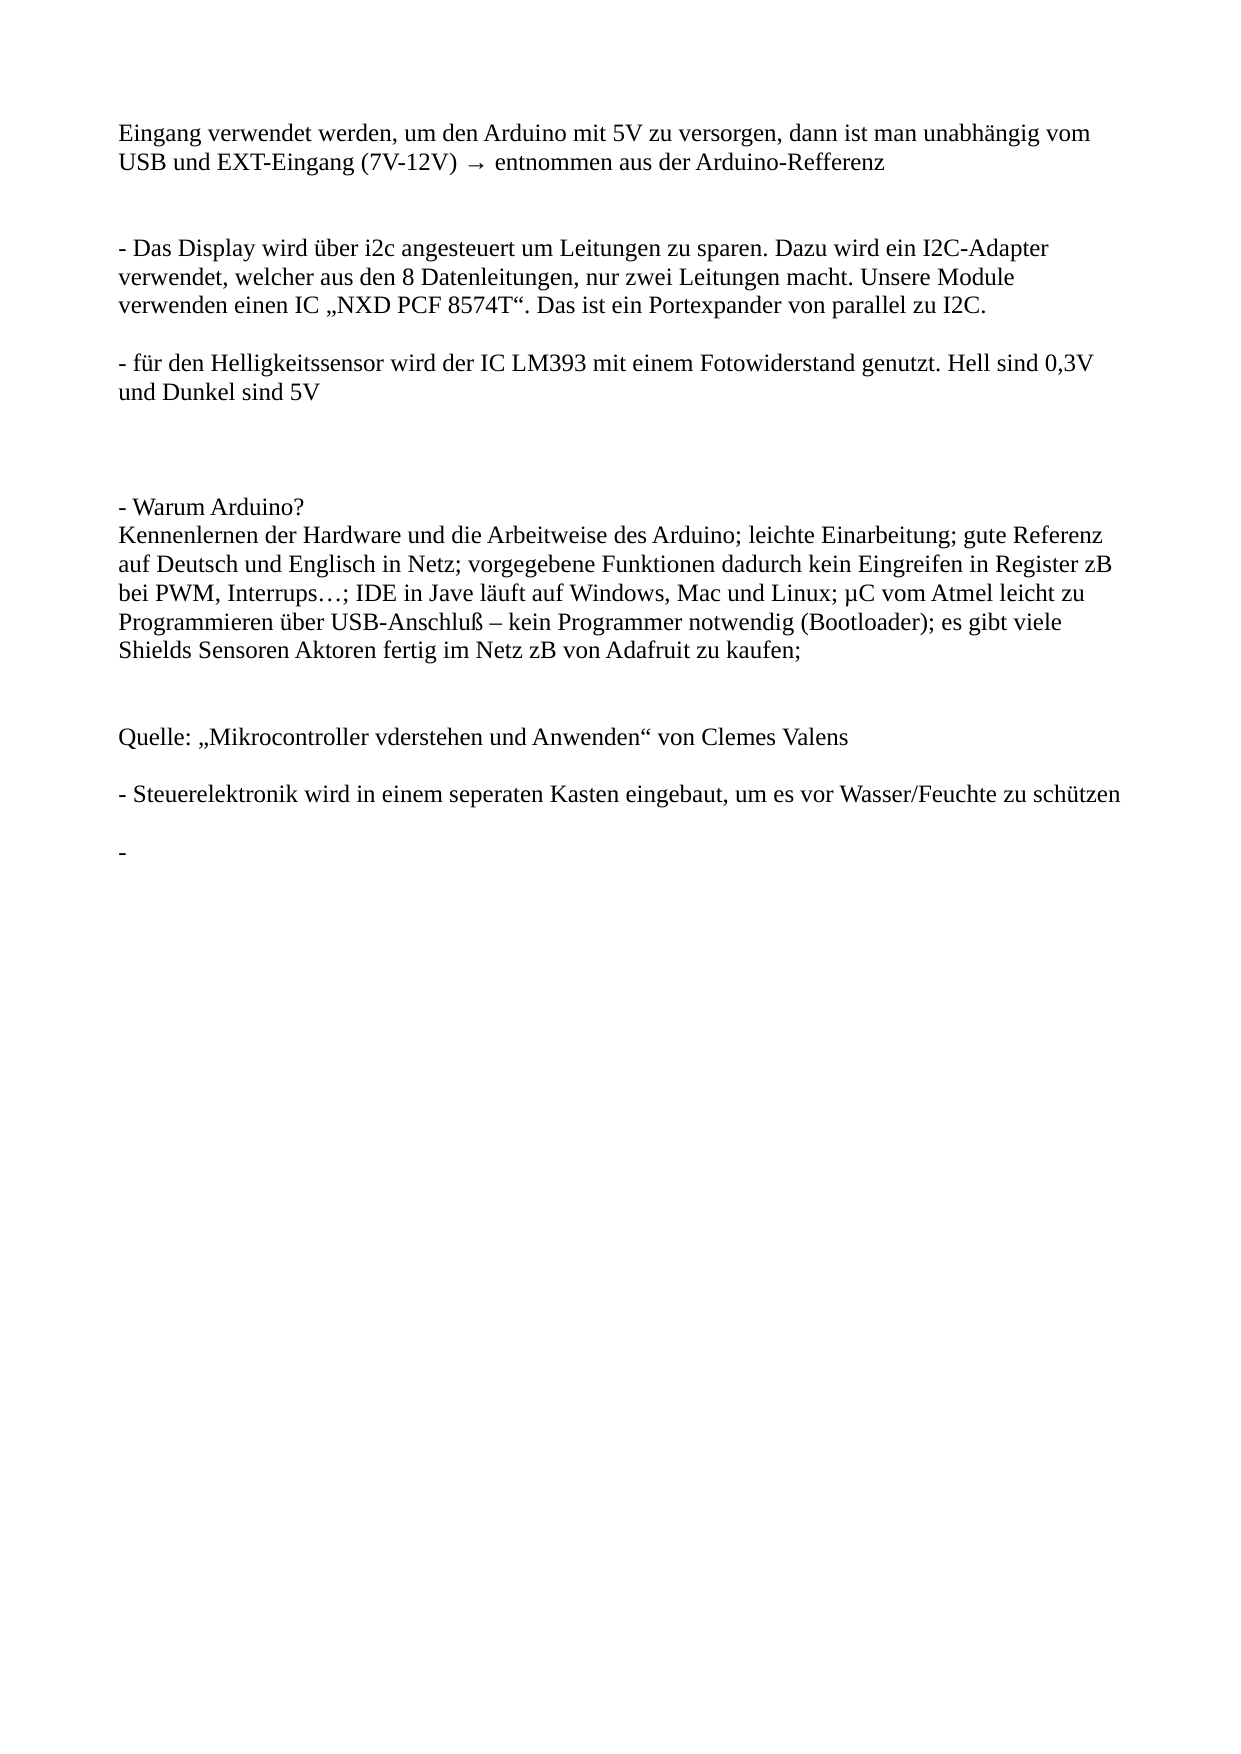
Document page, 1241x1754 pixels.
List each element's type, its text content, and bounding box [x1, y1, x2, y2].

text - Warum Arduino? [118, 492, 1122, 521]
text - für den Helligkeitssensor wird der IC LM393 mit einem Fotowiderstand genutzt. Hell sind 0,3V und Dunkel sind 5V [118, 348, 1122, 406]
text - [118, 837, 1122, 866]
text Kennenlernen der Hardware und die Arbeitweise des Arduino; leichte Einarbeitung; gute Referenz auf Deutsch und Englisch in Netz; vorgegebene Funktionen dadurch kein Eingreifen in Register zB bei PWM, Interrups…; IDE in Jave läuft auf Windows, Mac und Linux; µC vom Atmel leicht zu Programmieren über USB-Anschluß – kein Programmer notwendig (Bootloader); es gibt viele Shields Sensoren Aktoren fertig im Netz zB von Adafruit zu kaufen; [118, 521, 1122, 664]
text - Das Display wird über i2c angesteuert um Leitungen zu sparen. Dazu wird ein I2C-Adapter verwendet, welcher aus den 8 Datenleitungen, nur zwei Leitungen macht. Unsere Module verwenden einen IC „NXD PCF 8574T“. Das ist ein Portexpander von parallel zu I2C. [118, 233, 1122, 319]
text Eingang verwendet werden, um den Arduino mit 5V zu versorgen, dann ist man unabhängig vom USB und EXT-Eingang (7V-12V) → entnommen aus der Arduino-Refferenz [118, 118, 1122, 176]
text - Steuerelektronik wird in einem seperaten Kasten eingebaut, um es vor Wasser/Feuchte zu schützen [118, 779, 1122, 808]
text Quelle: „Mikrocontroller vderstehen und Anwenden“ von Clemes Valens [118, 722, 1122, 751]
